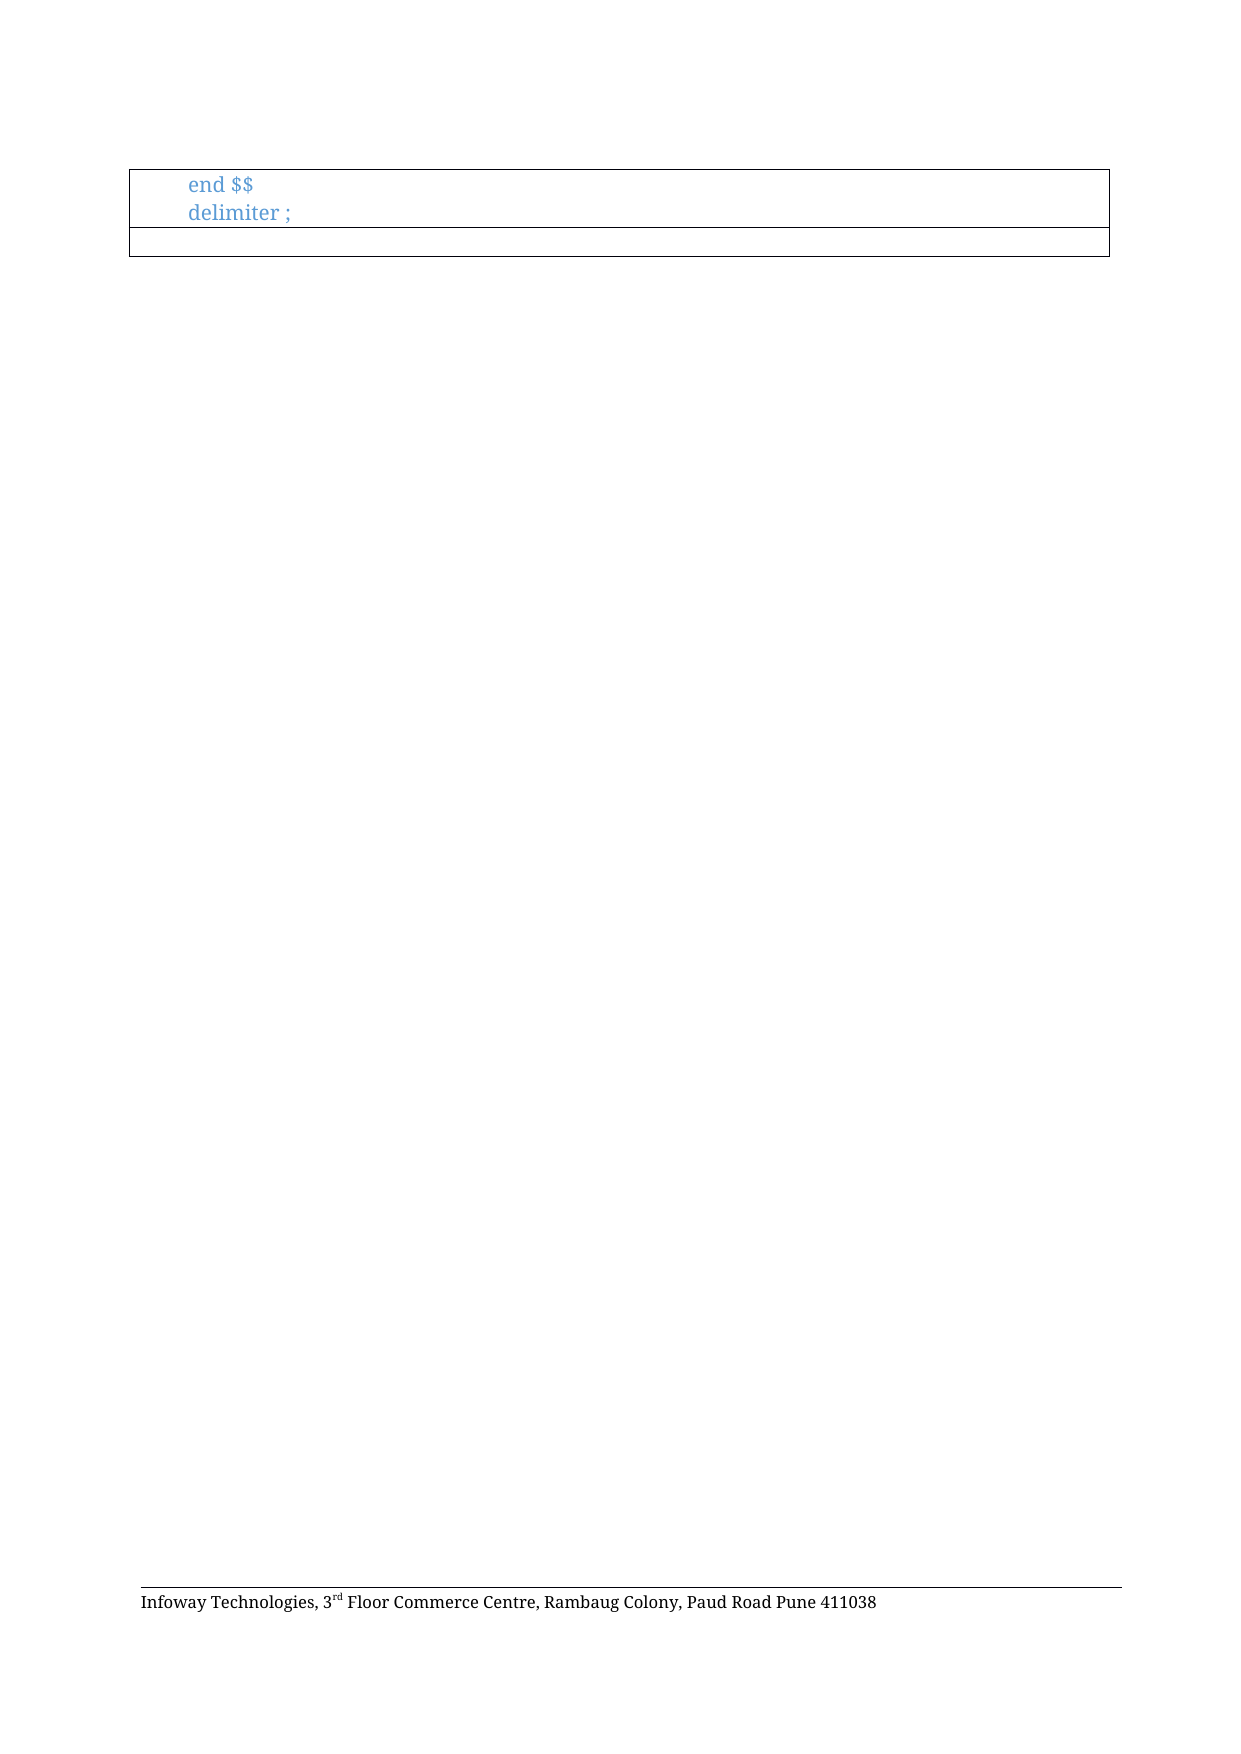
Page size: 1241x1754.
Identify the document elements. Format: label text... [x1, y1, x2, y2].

table_cell end $$ delimiter ; [130, 170, 1109, 227]
table_cell [130, 228, 1109, 256]
